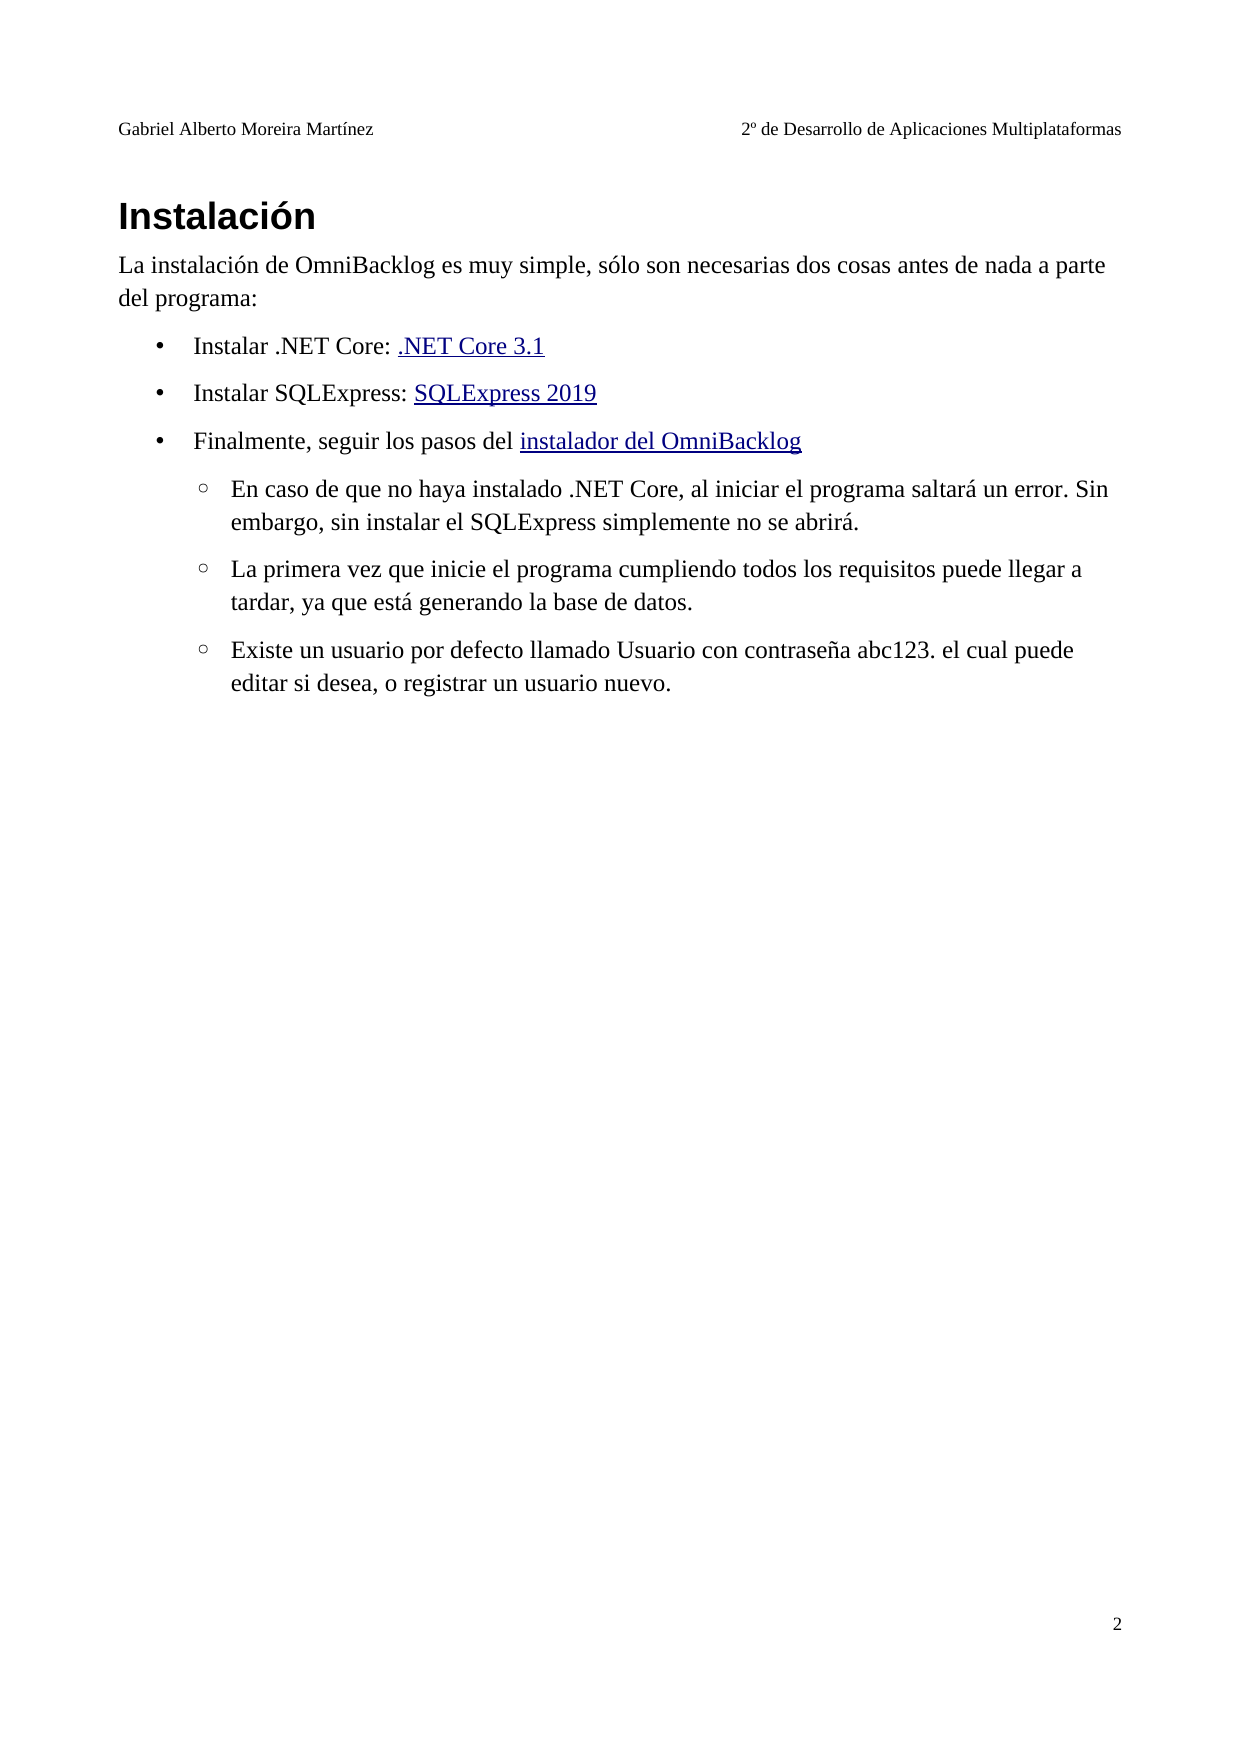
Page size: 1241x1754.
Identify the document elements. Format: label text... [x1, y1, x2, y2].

text La instalación de OmniBacklog es muy simple, sólo son necesarias dos cosas antes de nada a parte del programa: [118, 250, 1122, 312]
list La primera vez que inicie el programa cumpliendo todos los requisitos puede llegar a tardar, ya que está generando la base de datos. [193, 554, 1122, 616]
list Finalmente, seguir los pasos del instalador del OmniBacklog [156, 426, 1122, 455]
list Instalar .NET Core: .NET Core 3.1 [156, 331, 1122, 360]
list En caso de que no haya instalado .NET Core, al iniciar el programa saltará un error. Sin embargo, sin instalar el SQLExpress simplemente no se abrirá. [193, 474, 1122, 536]
subtitle Instalación [118, 194, 1122, 238]
list Existe un usuario por defecto llamado Usuario con contraseña abc123. el cual puede editar si desea, o registrar un usuario nuevo. [193, 635, 1122, 697]
list Instalar SQLExpress: SQLExpress 2019 [156, 378, 1122, 407]
